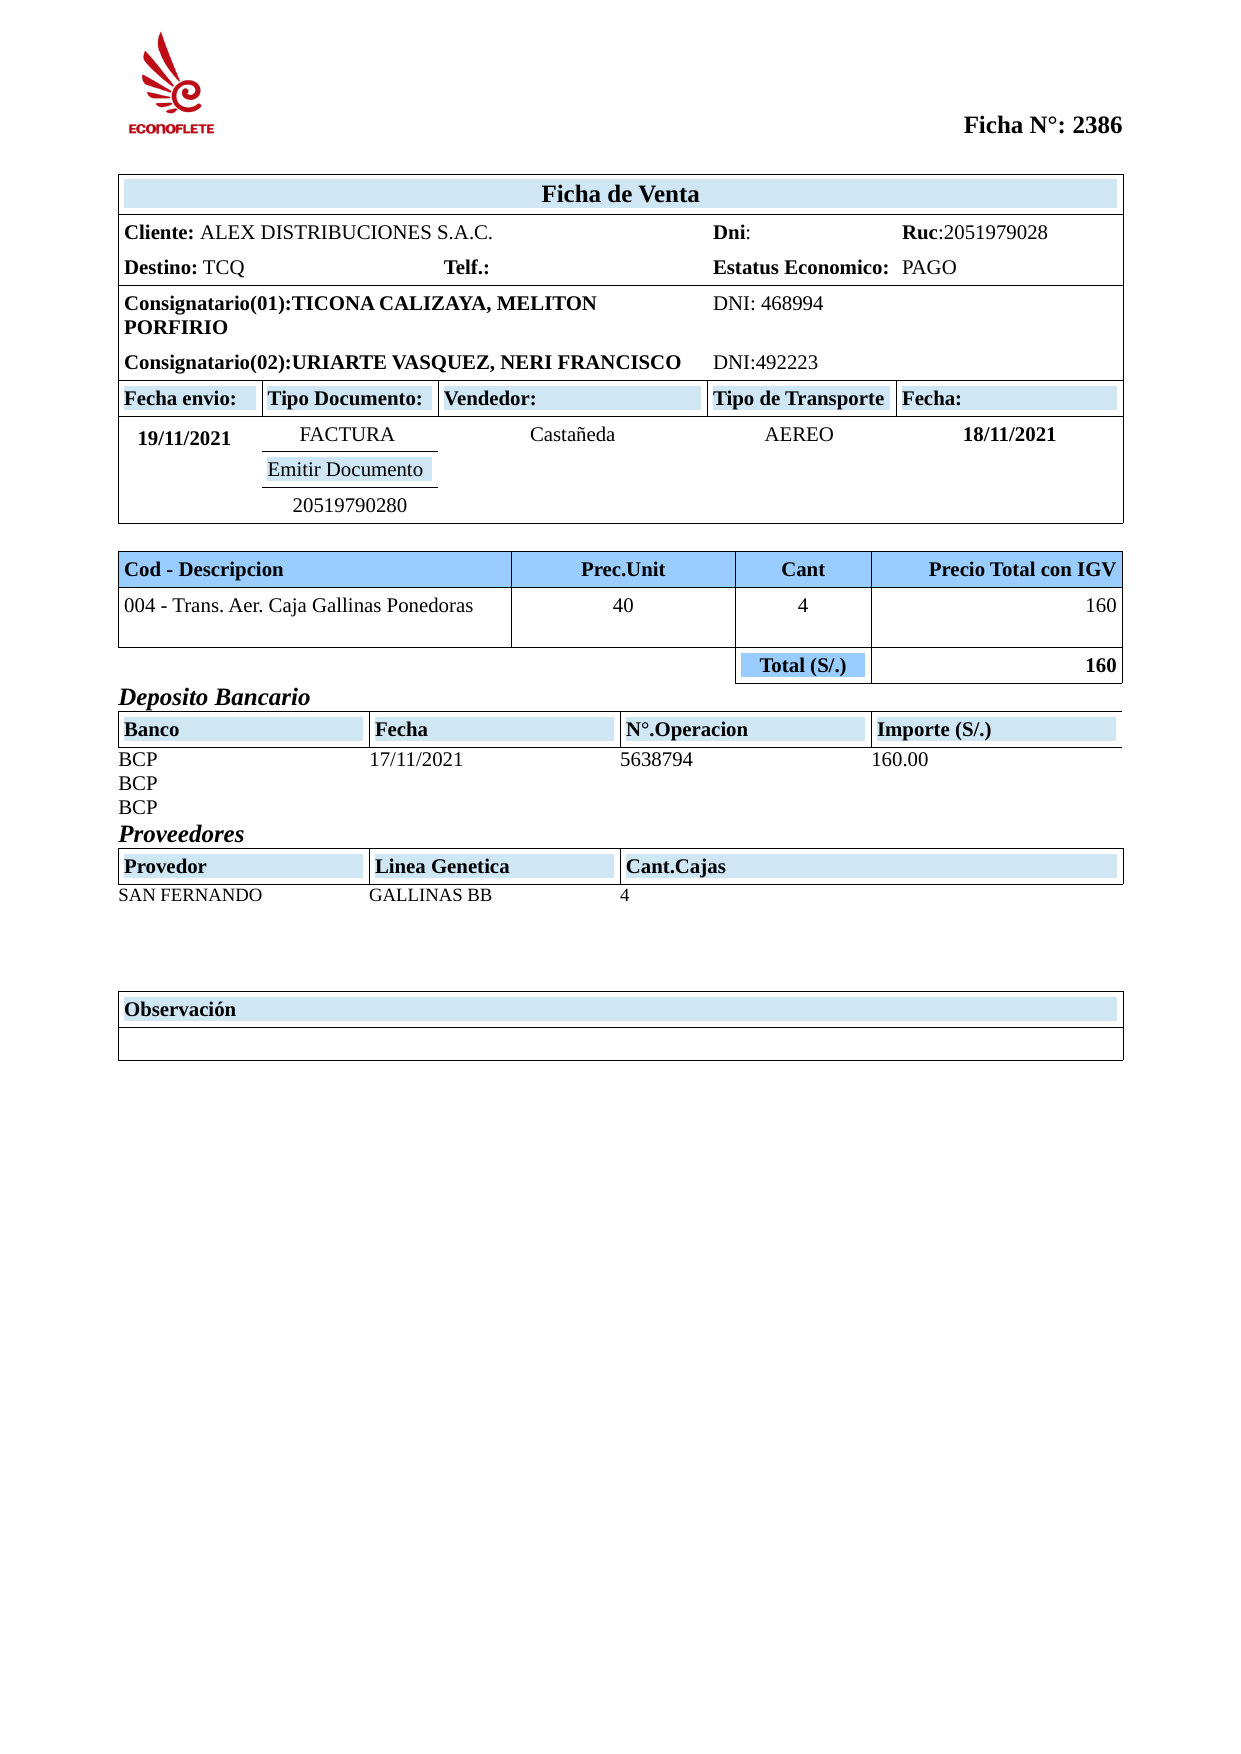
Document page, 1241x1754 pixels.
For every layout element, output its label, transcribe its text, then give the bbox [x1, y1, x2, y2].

table_cell 160 [872, 648, 1122, 682]
picture [118, 31, 225, 134]
table_cell Destino: TCQ [119, 249, 438, 285]
table_header Prec.Unit [512, 552, 735, 587]
table_cell [118, 927, 369, 948]
table_cell FACTURA [262, 417, 438, 451]
table_cell [871, 795, 1122, 819]
table_cell Tipo Documento: [263, 381, 438, 416]
table_cell BCP [118, 795, 369, 819]
table_cell [119, 1028, 1123, 1060]
table_cell Consignatario(02):URIARTE VASQUEZ, NERI FRANCISCO [119, 345, 707, 380]
table_cell 17/11/2021 [369, 748, 620, 771]
table_cell GALLINAS BB [369, 885, 620, 905]
table_cell [620, 905, 1123, 927]
table_header Fecha [370, 712, 620, 747]
table_cell BCP [118, 748, 369, 771]
table_cell Total (S/.) [736, 648, 871, 682]
table_cell 004 - Trans. Aer. Caja Gallinas Ponedoras [119, 588, 511, 647]
table_header Importe (S/.) [872, 712, 1122, 747]
table_header Provedor [119, 849, 369, 883]
table_cell 4 [736, 588, 871, 647]
table_cell 5638794 [620, 748, 871, 771]
table_cell [118, 970, 369, 991]
table_cell [620, 970, 1123, 991]
table_cell Fecha: [897, 381, 1123, 416]
table_cell Ruc:2051979028 [896, 215, 1123, 249]
table_header Banco [119, 712, 369, 747]
table_header Linea Genetica [370, 849, 620, 883]
table_cell SAN FERNANDO [118, 885, 369, 905]
table_cell Dni: [707, 215, 896, 249]
table_cell [620, 948, 1123, 970]
table_header Precio Total con IGV [872, 552, 1122, 587]
table_header N°.Operacion [621, 712, 871, 747]
table_cell BCP [118, 771, 369, 795]
table_header Cant [736, 552, 871, 587]
table_header Ficha de Venta [119, 175, 1123, 214]
table_cell [118, 948, 369, 970]
table_cell Telf.: [438, 249, 707, 285]
table_cell [369, 970, 620, 991]
table_cell Tipo de Transporte [708, 381, 896, 416]
table_cell DNI:492223 [707, 345, 1123, 380]
table_cell Cliente: ALEX DISTRIBUCIONES S.A.C. [119, 215, 707, 249]
text Deposito Bancario [118, 682, 1122, 711]
table_cell 18/11/2021 [896, 417, 1123, 523]
table_cell Fecha envio: [119, 381, 262, 416]
table_cell 19/11/2021 [119, 417, 262, 523]
table_header Cant.Cajas [621, 849, 1123, 883]
table_cell 160.00 [871, 748, 1122, 771]
table_cell [620, 927, 1123, 948]
table_cell Emitir Documento [262, 452, 438, 487]
table_header Cod - Descripcion [119, 552, 511, 587]
table_cell [369, 948, 620, 970]
table_cell [620, 795, 871, 819]
table_cell Consignatario(01):TICONA CALIZAYA, MELITON PORFIRIO [119, 286, 707, 344]
table_cell [118, 648, 511, 682]
table_cell PAGO [896, 249, 1123, 285]
table_cell [369, 795, 620, 819]
table_cell [620, 771, 871, 795]
table_cell Vendedor: [439, 381, 707, 416]
table_cell [871, 771, 1122, 795]
text Proveedores [118, 819, 1122, 848]
table_cell 20519790280 [262, 488, 438, 523]
table_cell Castañeda [438, 417, 707, 523]
table_cell 160 [872, 588, 1122, 647]
table_cell [118, 905, 369, 927]
table_cell DNI: 468994 [707, 286, 1123, 344]
table_cell 4 [620, 885, 1123, 905]
table_header Observación [119, 992, 1123, 1027]
table_cell [511, 648, 735, 682]
table_cell AEREO [707, 417, 896, 523]
table_cell Estatus Economico: [707, 249, 896, 285]
table_cell [369, 927, 620, 948]
table_cell 40 [512, 588, 735, 647]
table_cell [369, 771, 620, 795]
table_cell [369, 905, 620, 927]
